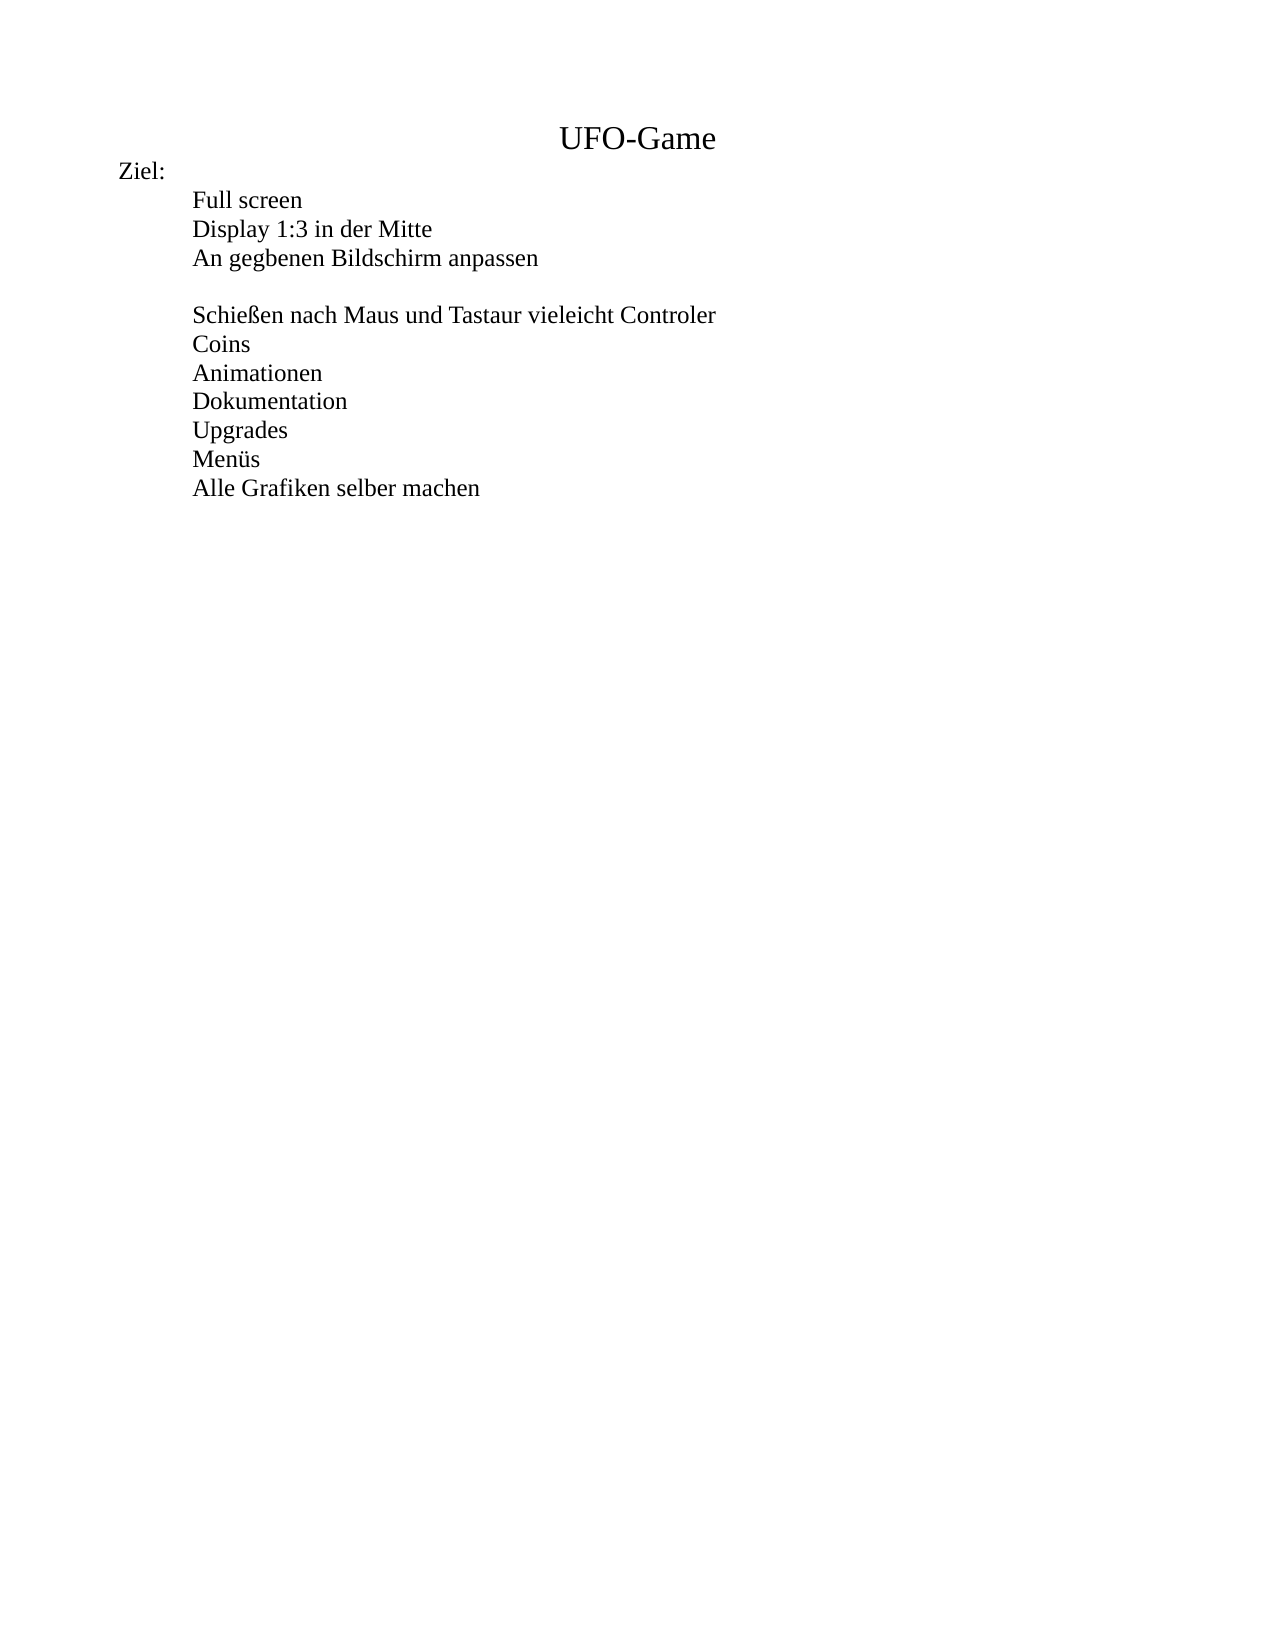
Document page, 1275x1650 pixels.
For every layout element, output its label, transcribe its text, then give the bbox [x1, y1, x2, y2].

text Alle Grafiken selber machen [118, 473, 1157, 501]
text Coins [118, 329, 1157, 358]
text Upgrades [118, 415, 1157, 444]
text An gegbenen Bildschirm anpassen [118, 243, 1157, 271]
text Ziel: [118, 156, 1157, 185]
text Dokumentation [118, 386, 1157, 415]
text Schießen nach Maus und Tastaur vieleicht Controler [118, 300, 1157, 329]
text Animationen [118, 358, 1157, 386]
text Menüs [118, 444, 1157, 473]
text Full screen [118, 185, 1157, 214]
text UFO-Game [118, 118, 1157, 156]
text Display 1:3 in der Mitte [118, 214, 1157, 243]
